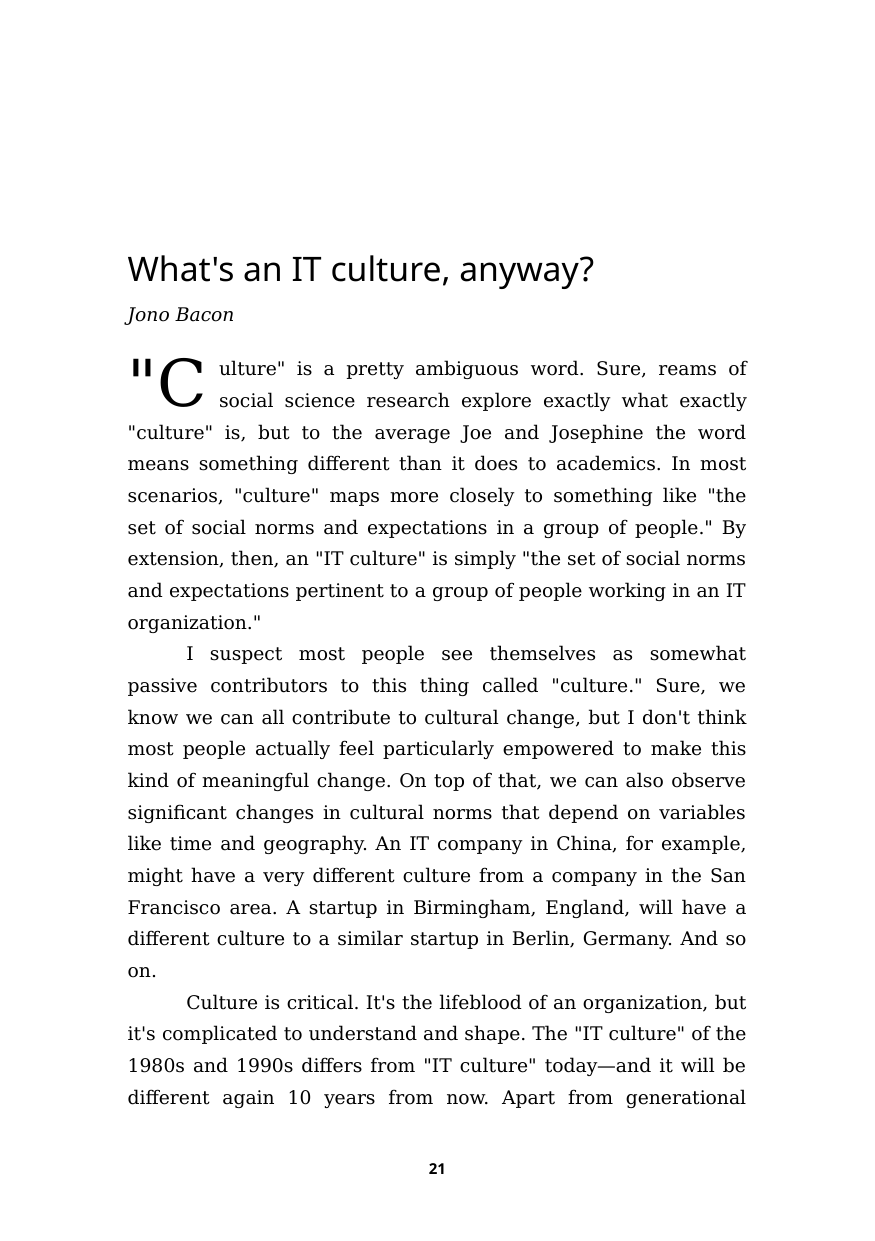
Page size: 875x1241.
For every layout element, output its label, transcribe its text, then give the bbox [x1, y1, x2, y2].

text Jono Bacon [127, 304, 747, 326]
text I suspect most people see themselves as somewhat passive contributors to this thing called "culture." Sure, we know we can all contribute to cultural change, but I don't think most people actually feel particularly empowered to make this kind of meaningful change. On top of that, we can also observe significant changes in cultural norms that depend on variables like time and geography. An IT company in China, for example, might have a very different culture from a company in the San Francisco area. A startup in Birmingham, England, will have a different culture to a similar startup in Berlin, Germany. And so on. [127, 643, 747, 982]
subtitle What's an IT culture, anyway? [127, 246, 747, 292]
text Culture is critical. It's the lifeblood of an organization, but it's complicated to understand and shape. The "IT culture" of the 1980s and 1990s differs from "IT culture" today—and it will be different again 10 years from now. Apart from generational [127, 992, 747, 1109]
text "Culture" is a pretty ambiguous word. Sure, reams of social science research explore exactly what exactly "culture" is, but to the average Joe and Josephine the word means something different than it does to academics. In most scenarios, "culture" maps more closely to something like "the set of social norms and expectations in a group of people." By extension, then, an "IT culture" is simply "the set of social norms and expectations pertinent to a group of people working in an IT organization." [127, 358, 747, 634]
